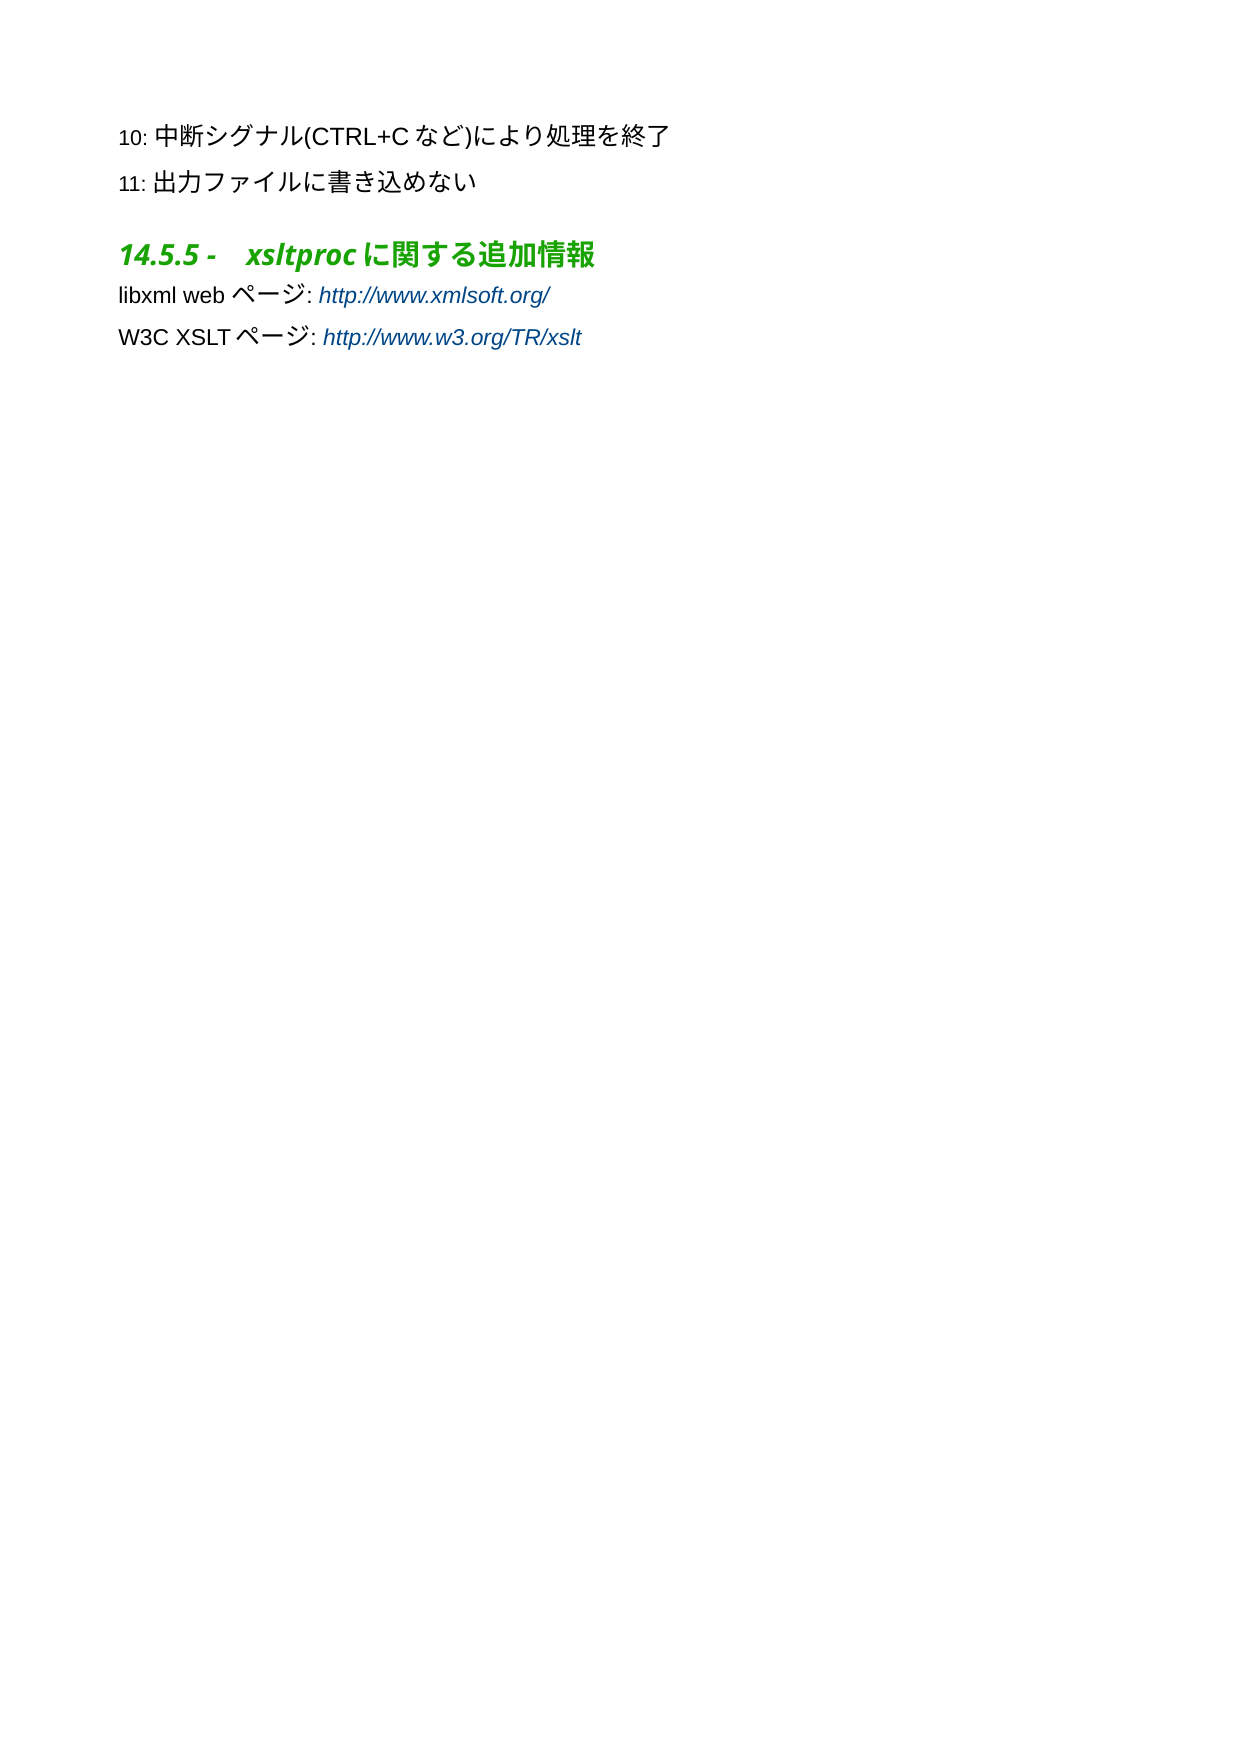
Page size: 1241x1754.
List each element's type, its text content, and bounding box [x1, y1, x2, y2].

text 10: 中断シグナル(CTRL+Cなど)により処理を終了 [118, 118, 1122, 152]
text W3C XSLTページ: http://www.w3.org/TR/xslt [118, 322, 1122, 351]
text 11: 出力ファイルに書き込めない [118, 165, 1122, 199]
subtitle xsltprocに関する追加情報 [118, 234, 1122, 274]
text libxml web ページ: http://www.xmlsoft.org/ [118, 280, 1122, 309]
